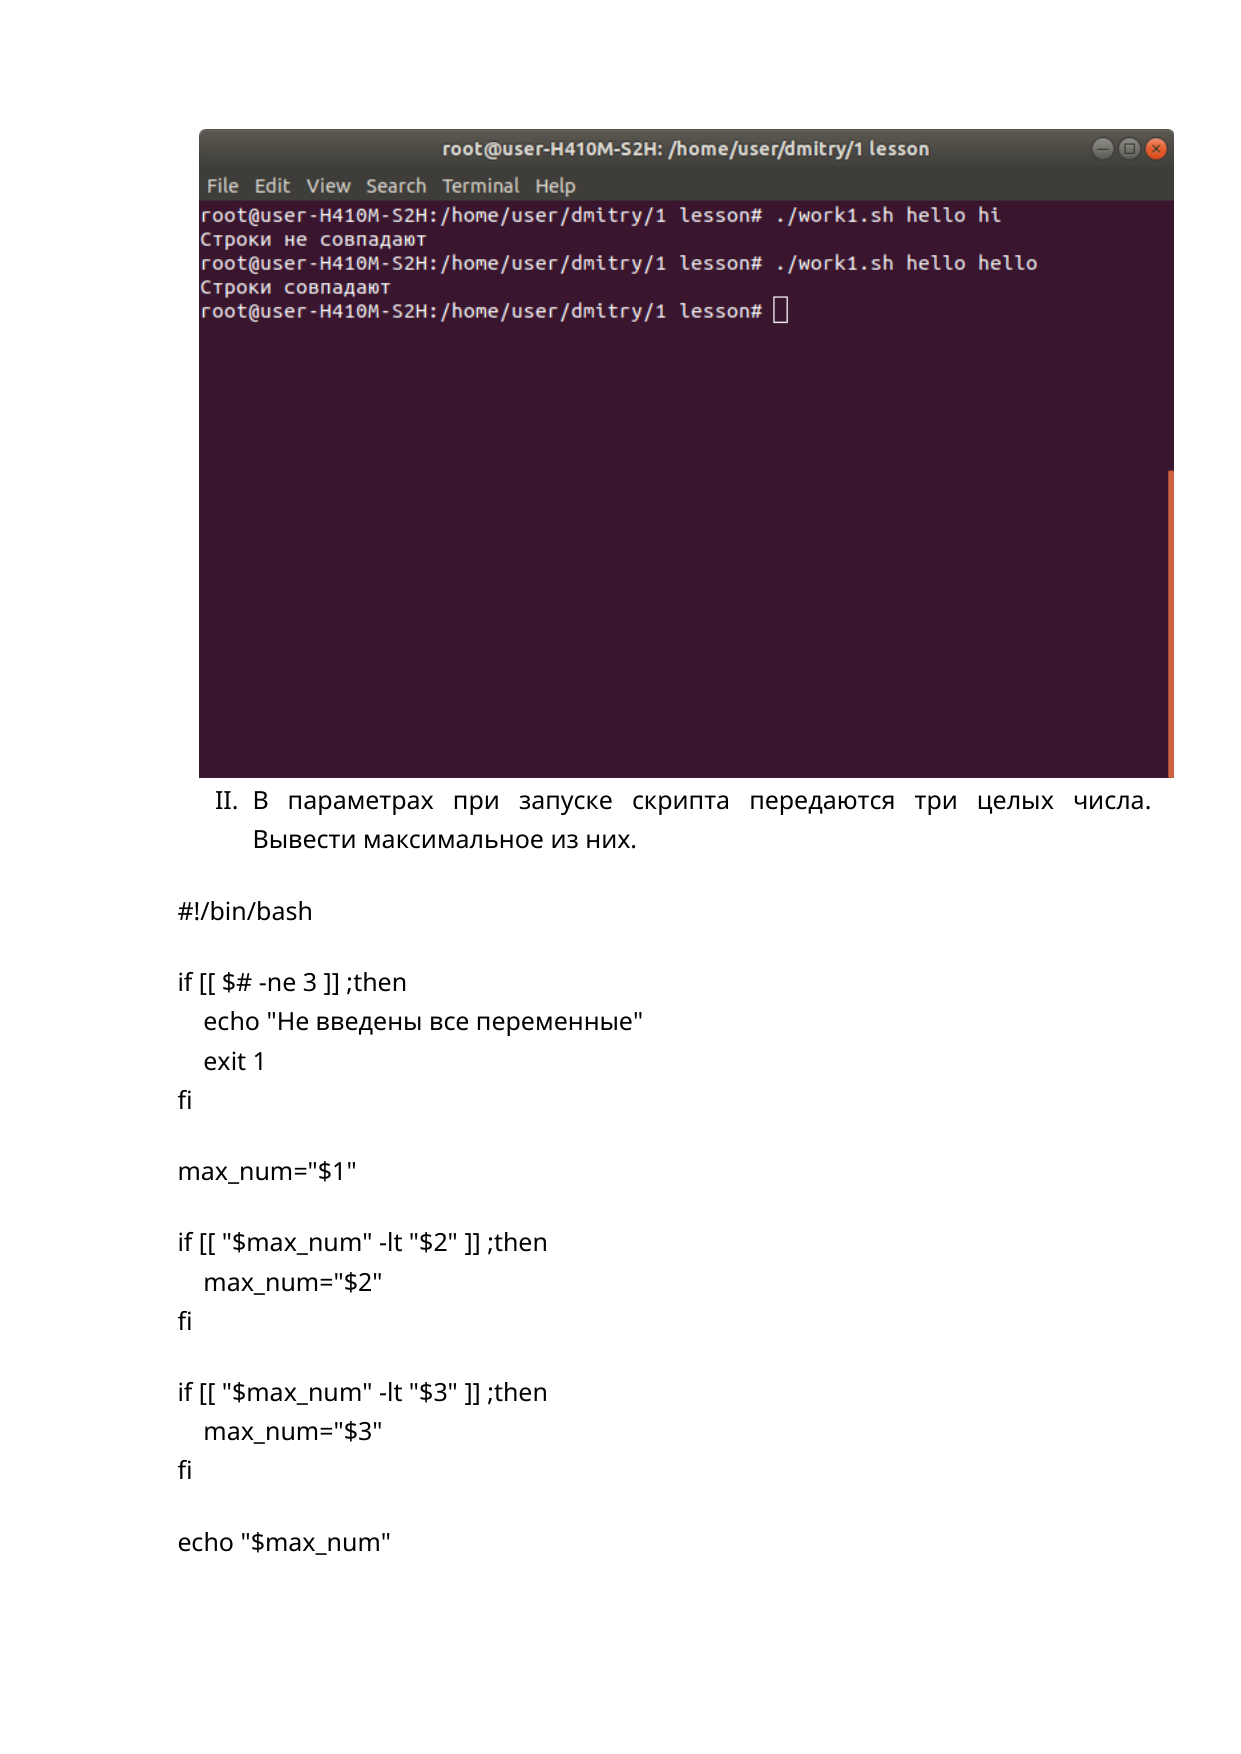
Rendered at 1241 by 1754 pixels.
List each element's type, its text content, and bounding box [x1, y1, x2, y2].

text #!/bin/bash [177, 893, 1152, 927]
text echo "Не введены все переменные" [177, 1004, 1152, 1038]
text echo "$max_num" [177, 1524, 1152, 1558]
text fi [177, 1082, 1152, 1116]
text max_num="$2" [177, 1264, 1152, 1298]
text fi [177, 1453, 1152, 1487]
text if [[ "$max_num" -lt "$3" ]] ;then [177, 1375, 1152, 1409]
list [215, 118, 1152, 129]
text max_num="$1" [177, 1154, 1152, 1188]
text max_num="$3" [177, 1414, 1152, 1448]
text if [[ $# -ne 3 ]] ;then [177, 965, 1152, 999]
picture [199, 129, 1174, 778]
list В параметрах при запуске скрипта передаются три целых числа. Вывести максимальное из них. [215, 778, 1152, 856]
text exit 1 [177, 1043, 1152, 1077]
text if [[ "$max_num" -lt "$2" ]] ;then [177, 1225, 1152, 1259]
text fi [177, 1303, 1152, 1337]
